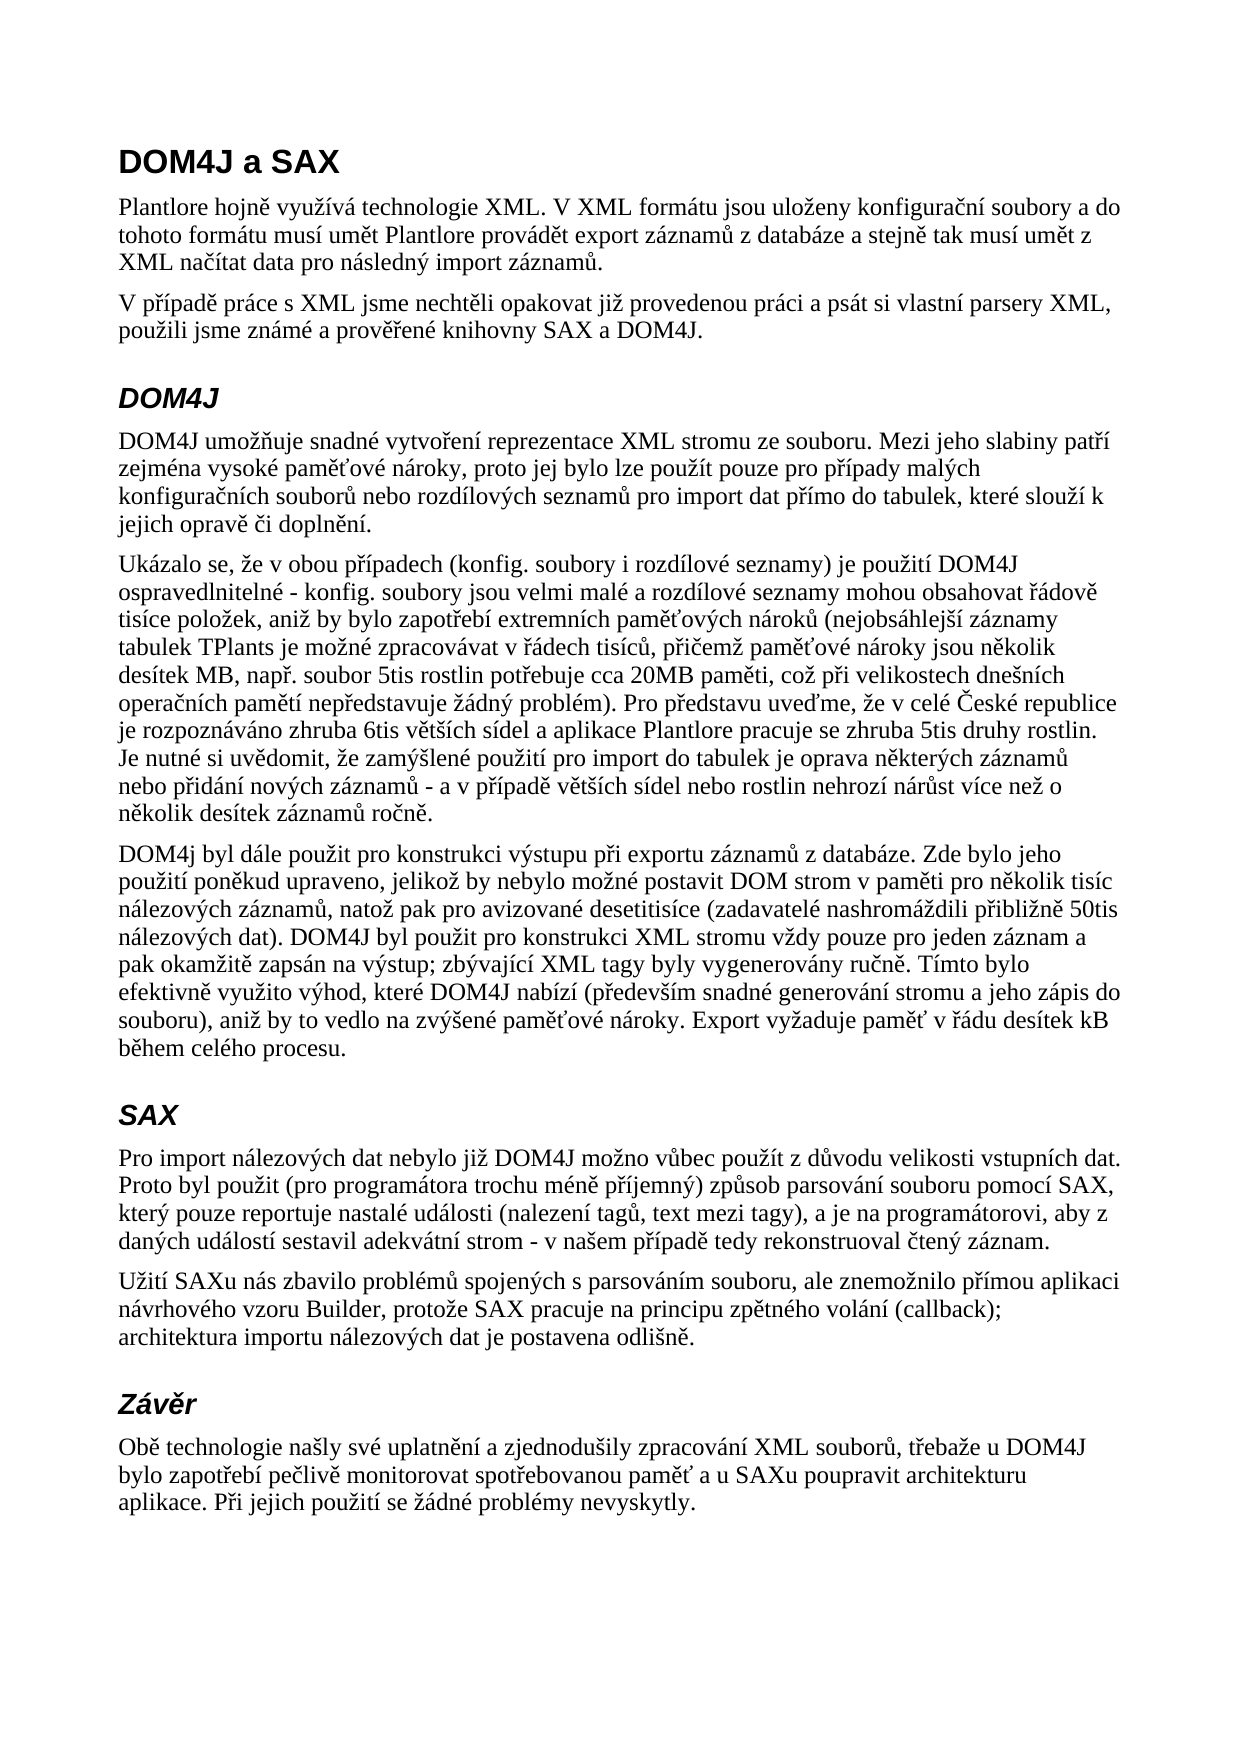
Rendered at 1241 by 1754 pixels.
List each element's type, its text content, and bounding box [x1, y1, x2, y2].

text Ukázalo se, že v obou případech (konfig. soubory i rozdílové seznamy) je použití DOM4J ospravedlnitelné - konfig. soubory jsou velmi malé a rozdílové seznamy mohou obsahovat řádově tisíce položek, aniž by bylo zapotřebí extremních paměťových nároků (nejobsáhlejší záznamy tabulek TPlants je možné zpracovávat v řádech tisíců, přičemž paměťové nároky jsou několik desítek MB, např. soubor 5tis rostlin potřebuje cca 20MB paměti, což při velikostech dnešních operačních pamětí nepředstavuje žádný problém). Pro představu uveďme, že v celé České republice je rozpoznáváno zhruba 6tis větších sídel a aplikace Plantlore pracuje se zhruba 5tis druhy rostlin. Je nutné si uvědomit, že zamýšlené použití pro import do tabulek je oprava některých záznamů nebo přidání nových záznamů - a v případě větších sídel nebo rostlin nehrozí nárůst více než o několik desítek záznamů ročně. [118, 550, 1122, 827]
subtitle SAX [118, 1099, 1122, 1131]
text Užití SAXu nás zbavilo problémů spojených s parsováním souboru, ale znemožnilo přímou aplikaci návrhového vzoru Builder, protože SAX pracuje na principu zpětného volání (callback); architektura importu nálezových dat je postavena odlišně. [118, 1267, 1122, 1350]
subtitle DOM4J a SAX [118, 143, 1122, 181]
text V případě práce s XML jsme nechtěli opakovat již provedenou práci a psát si vlastní parsery XML, použili jsme známé a prověřené knihovny SAX a DOM4J. [118, 289, 1122, 344]
subtitle DOM4J [118, 382, 1122, 414]
text DOM4J umožňuje snadné vytvoření reprezentace XML stromu ze souboru. Mezi jeho slabiny patří zejména vysoké paměťové nároky, proto jej bylo lze použít pouze pro případy malých konfiguračních souborů nebo rozdílových seznamů pro import dat přímo do tabulek, které slouží k jejich opravě či doplnění. [118, 427, 1122, 538]
subtitle Závěr [118, 1388, 1122, 1421]
text Plantlore hojně využívá technologie XML. V XML formátu jsou uloženy konfigurační soubory a do tohoto formátu musí umět Plantlore provádět export záznamů z databáze a stejně tak musí umět z XML načítat data pro následný import záznamů. [118, 193, 1122, 276]
text DOM4j byl dále použit pro konstrukci výstupu při exportu záznamů z databáze. Zde bylo jeho použití poněkud upraveno, jelikož by nebylo možné postavit DOM strom v paměti pro několik tisíc nálezových záznamů, natož pak pro avizované desetitisíce (zadavatelé nashromáždili přibližně 50tis nálezových dat). DOM4J byl použit pro konstrukci XML stromu vždy pouze pro jeden záznam a pak okamžitě zapsán na výstup; zbývající XML tagy byly vygenerovány ručně. Tímto bylo efektivně využito výhod, které DOM4J nabízí (především snadné generování stromu a jeho zápis do souboru), aniž by to vedlo na zvýšené paměťové nároky. Export vyžaduje paměť v řádu desítek kB během celého procesu. [118, 840, 1122, 1061]
text Obě technologie našly své uplatnění a zjednodušily zpracování XML souborů, třebaže u DOM4J bylo zapotřebí pečlivě monitorovat spotřebovanou paměť a u SAXu poupravit architekturu aplikace. Při jejich použití se žádné problémy nevyskytly. [118, 1433, 1122, 1516]
text Pro import nálezových dat nebylo již DOM4J možno vůbec použít z důvodu velikosti vstupních dat. Proto byl použit (pro programátora trochu méně příjemný) způsob parsování souboru pomocí SAX, který pouze reportuje nastalé události (nalezení tagů, text mezi tagy), a je na programátorovi, aby z daných událostí sestavil adekvátní strom - v našem případě tedy rekonstruoval čtený záznam. [118, 1144, 1122, 1255]
